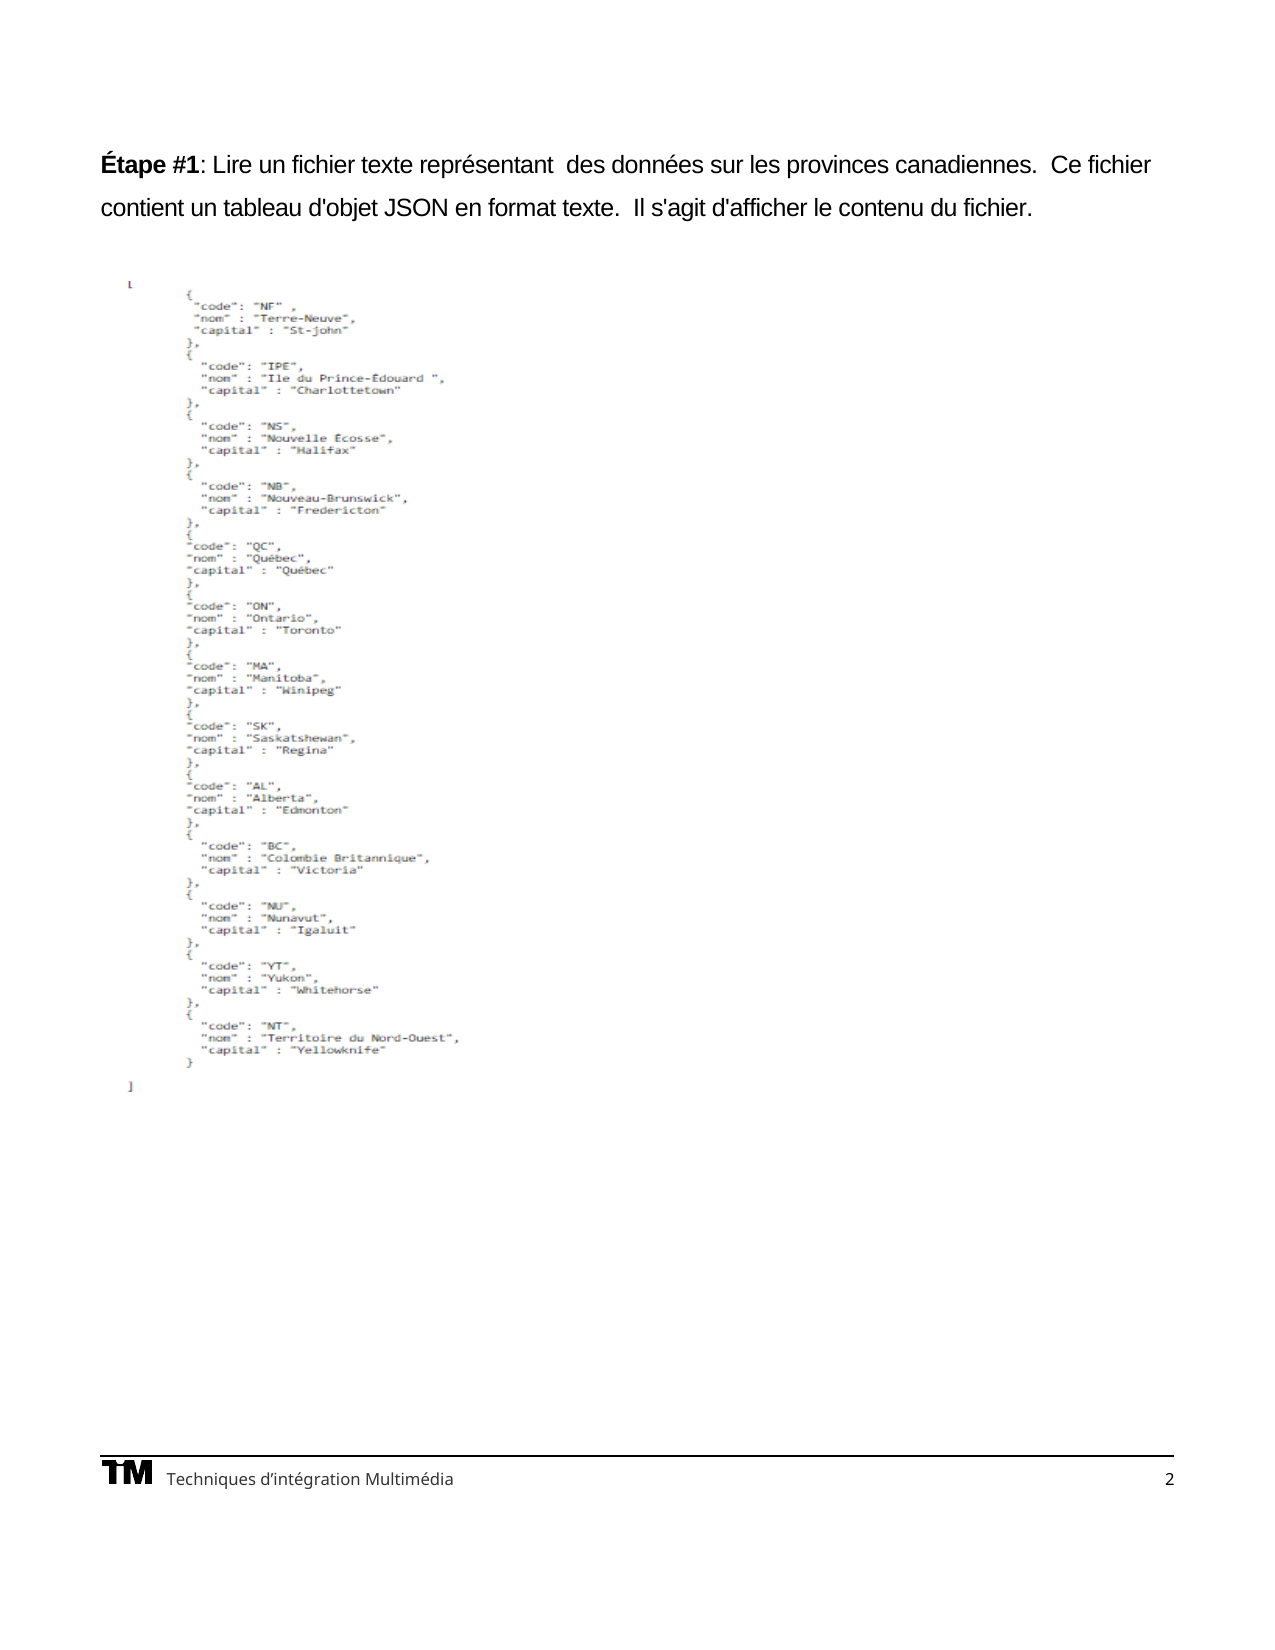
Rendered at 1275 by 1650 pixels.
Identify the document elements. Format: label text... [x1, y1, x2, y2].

picture [102, 281, 530, 1122]
text Étape #1: Lire un fichier texte représentant des données sur les provinces canadiennes. Ce fichier contient un tableau d'objet JSON en format texte. Il s'agit d'afficher le contenu du fichier. [100, 150, 1174, 222]
